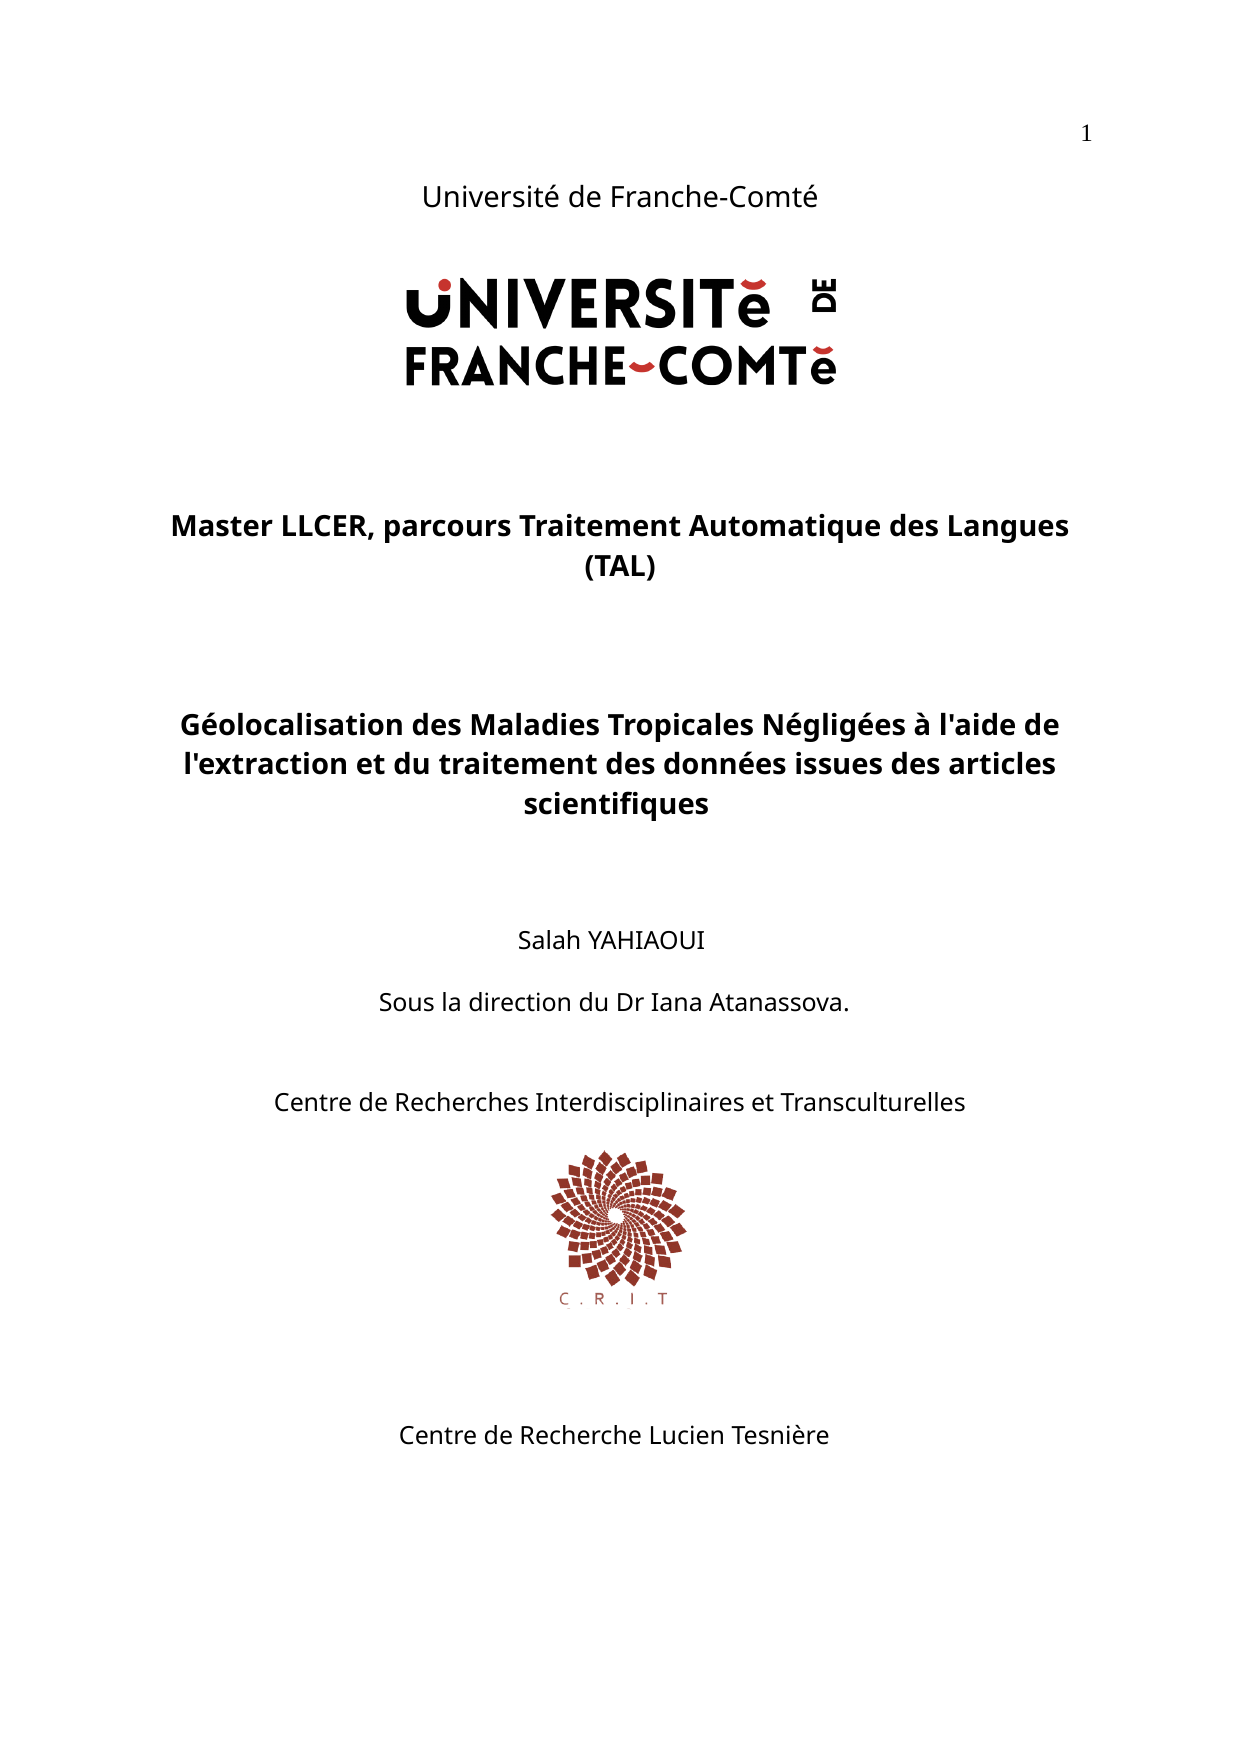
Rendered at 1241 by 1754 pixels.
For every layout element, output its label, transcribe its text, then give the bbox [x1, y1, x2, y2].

text Université de Franche-Comté [177, 176, 1063, 216]
text Master LLCER, parcours Traitement Automatique des Langues (TAL) [147, 505, 1092, 585]
picture [543, 1150, 697, 1321]
text Géolocalisation des Maladies Tropicales Négligées à l'aide de l'extraction et du traitement des données issues des articles scientifiques [147, 704, 1092, 823]
picture [398, 270, 844, 393]
text Centre de Recherche Lucien Tesnière [147, 1417, 1081, 1452]
text Centre de Recherches Interdisciplinaires et Transculturelles [177, 1085, 1063, 1119]
text Salah YAHIAOUI [147, 923, 1081, 957]
text Sous la direction du Dr Iana Atanassova. [147, 985, 1081, 1019]
